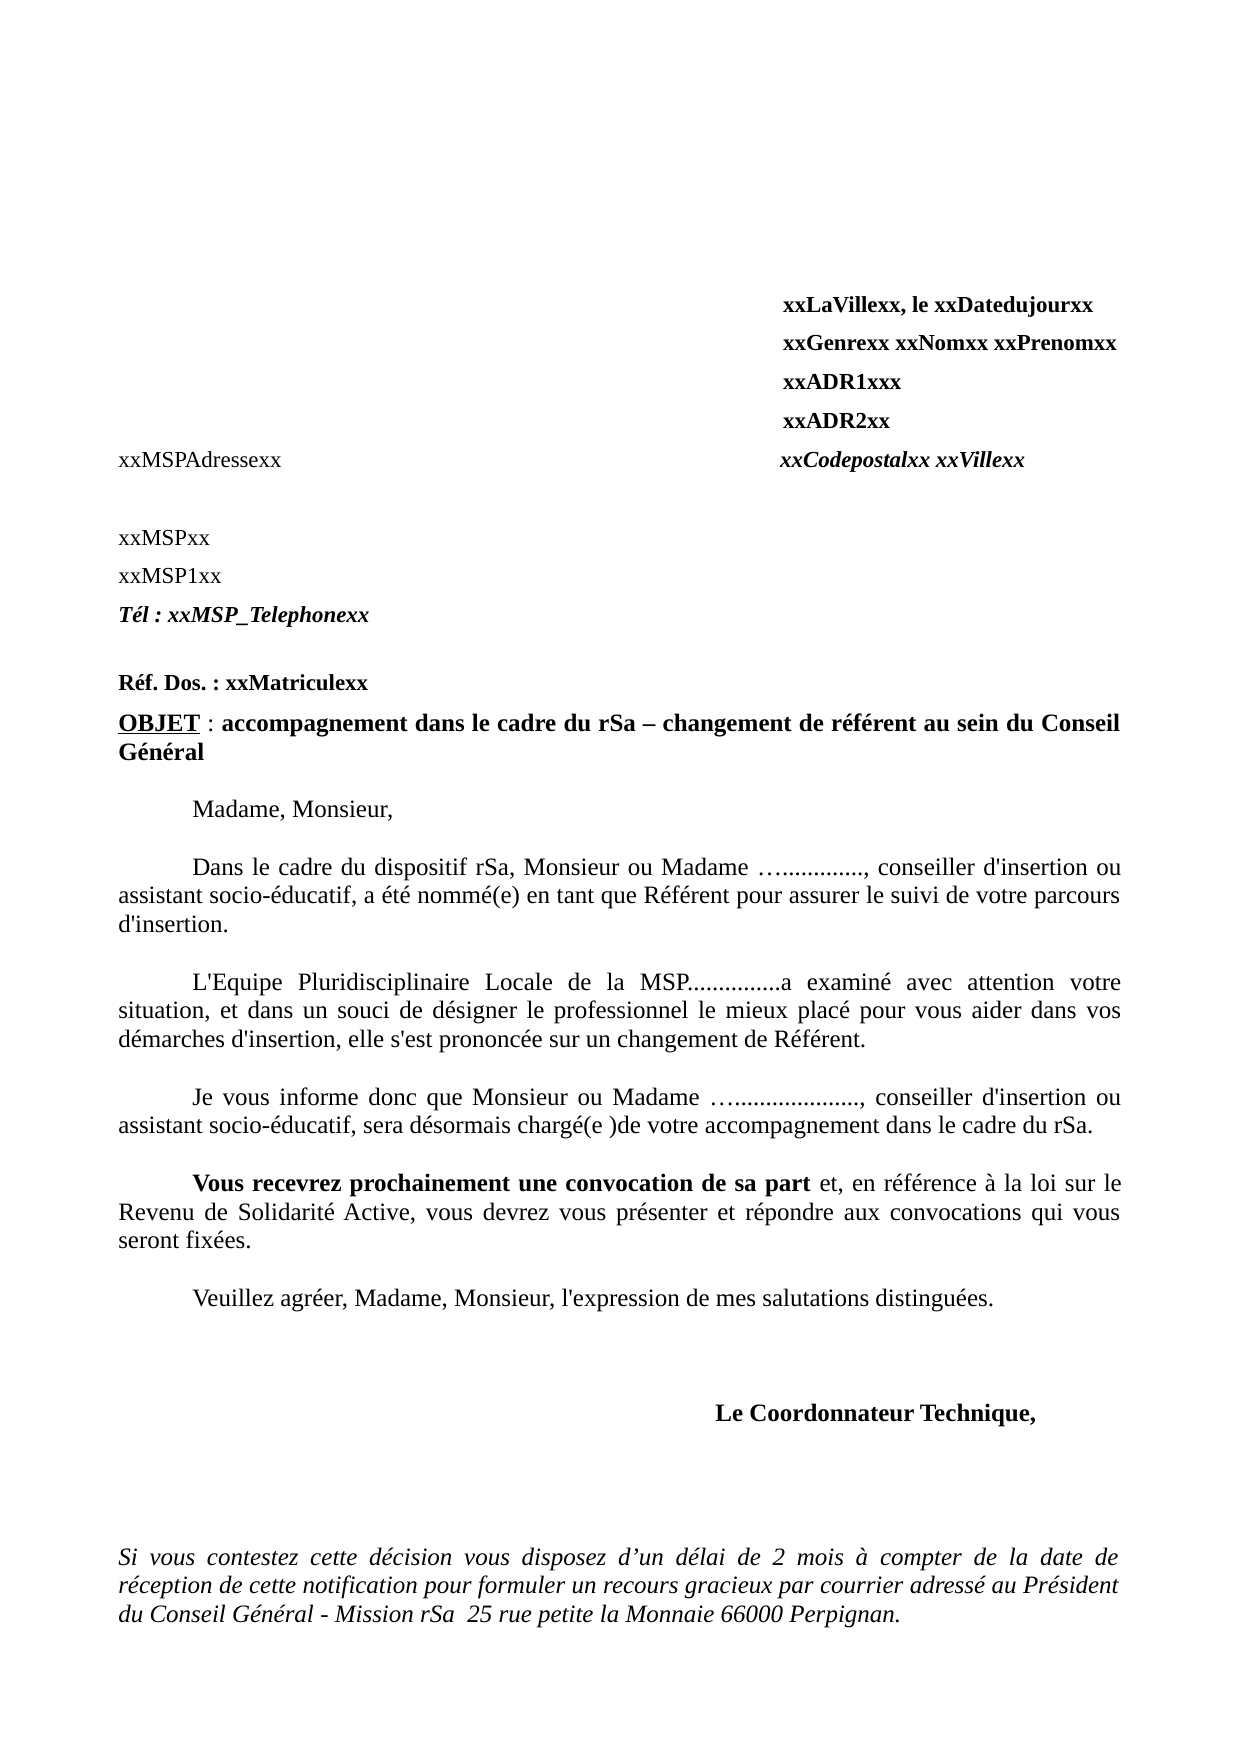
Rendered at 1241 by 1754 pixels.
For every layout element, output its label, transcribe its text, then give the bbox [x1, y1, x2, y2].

text Je vous informe donc que Monsieur ou Madame …...................., conseiller d'insertion ou assistant socio-éducatif, sera désormais chargé(e )de votre accompagnement dans le cadre du rSa. [118, 1082, 1122, 1139]
text OBJET : accompagnement dans le cadre du rSa – changement de référent au sein du Conseil Général [118, 708, 1122, 765]
text Madame, Monsieur, [118, 794, 1122, 823]
text xxMSPAdressexx xxCodepostalxx xxVillexx [118, 446, 1122, 472]
text xxMSPxx [118, 524, 1122, 550]
text Réf. Dos. : xxMatriculexx [118, 669, 1122, 695]
text xxLaVillexx, le xxDatedujourxx [118, 291, 1122, 317]
text xxADR1xxx [118, 368, 1122, 395]
text xxGenrexx xxNomxx xxPrenomxx [118, 329, 1122, 356]
text Dans le cadre du dispositif rSa, Monsieur ou Madame …............., conseiller d'insertion ou assistant socio-éducatif, a été nommé(e) en tant que Référent pour assurer le suivi de votre parcours d'insertion. [118, 852, 1122, 938]
text Le Coordonnateur Technique, [118, 1398, 1122, 1427]
text Vous recevrez prochainement une convocation de sa part et, en référence à la loi sur le Revenu de Solidarité Active, vous devrez vous présenter et répondre aux convocations qui vous seront fixées. [118, 1168, 1122, 1254]
text L'Equipe Pluridisciplinaire Locale de la MSP...............a examiné avec attention votre situation, et dans un souci de désigner le professionnel le mieux placé pour vous aider dans vos démarches d'insertion, elle s'est prononcée sur un changement de Référent. [118, 967, 1122, 1053]
text xxADR2xx [118, 407, 1122, 433]
text Veuillez agréer, Madame, Monsieur, l'expression de mes salutations distinguées. [118, 1283, 1122, 1312]
text Si vous contestez cette décision vous disposez d’un délai de 2 mois à compter de la date de réception de cette notification pour formuler un recours gracieux par courrier adressé au Président du Conseil Général - Mission rSa 25 rue petite la Monnaie 66000 Perpignan. [118, 1542, 1122, 1628]
text xxMSP1xx [118, 563, 1122, 589]
text Tél : xxMSP_Telephonexx [118, 601, 1122, 628]
